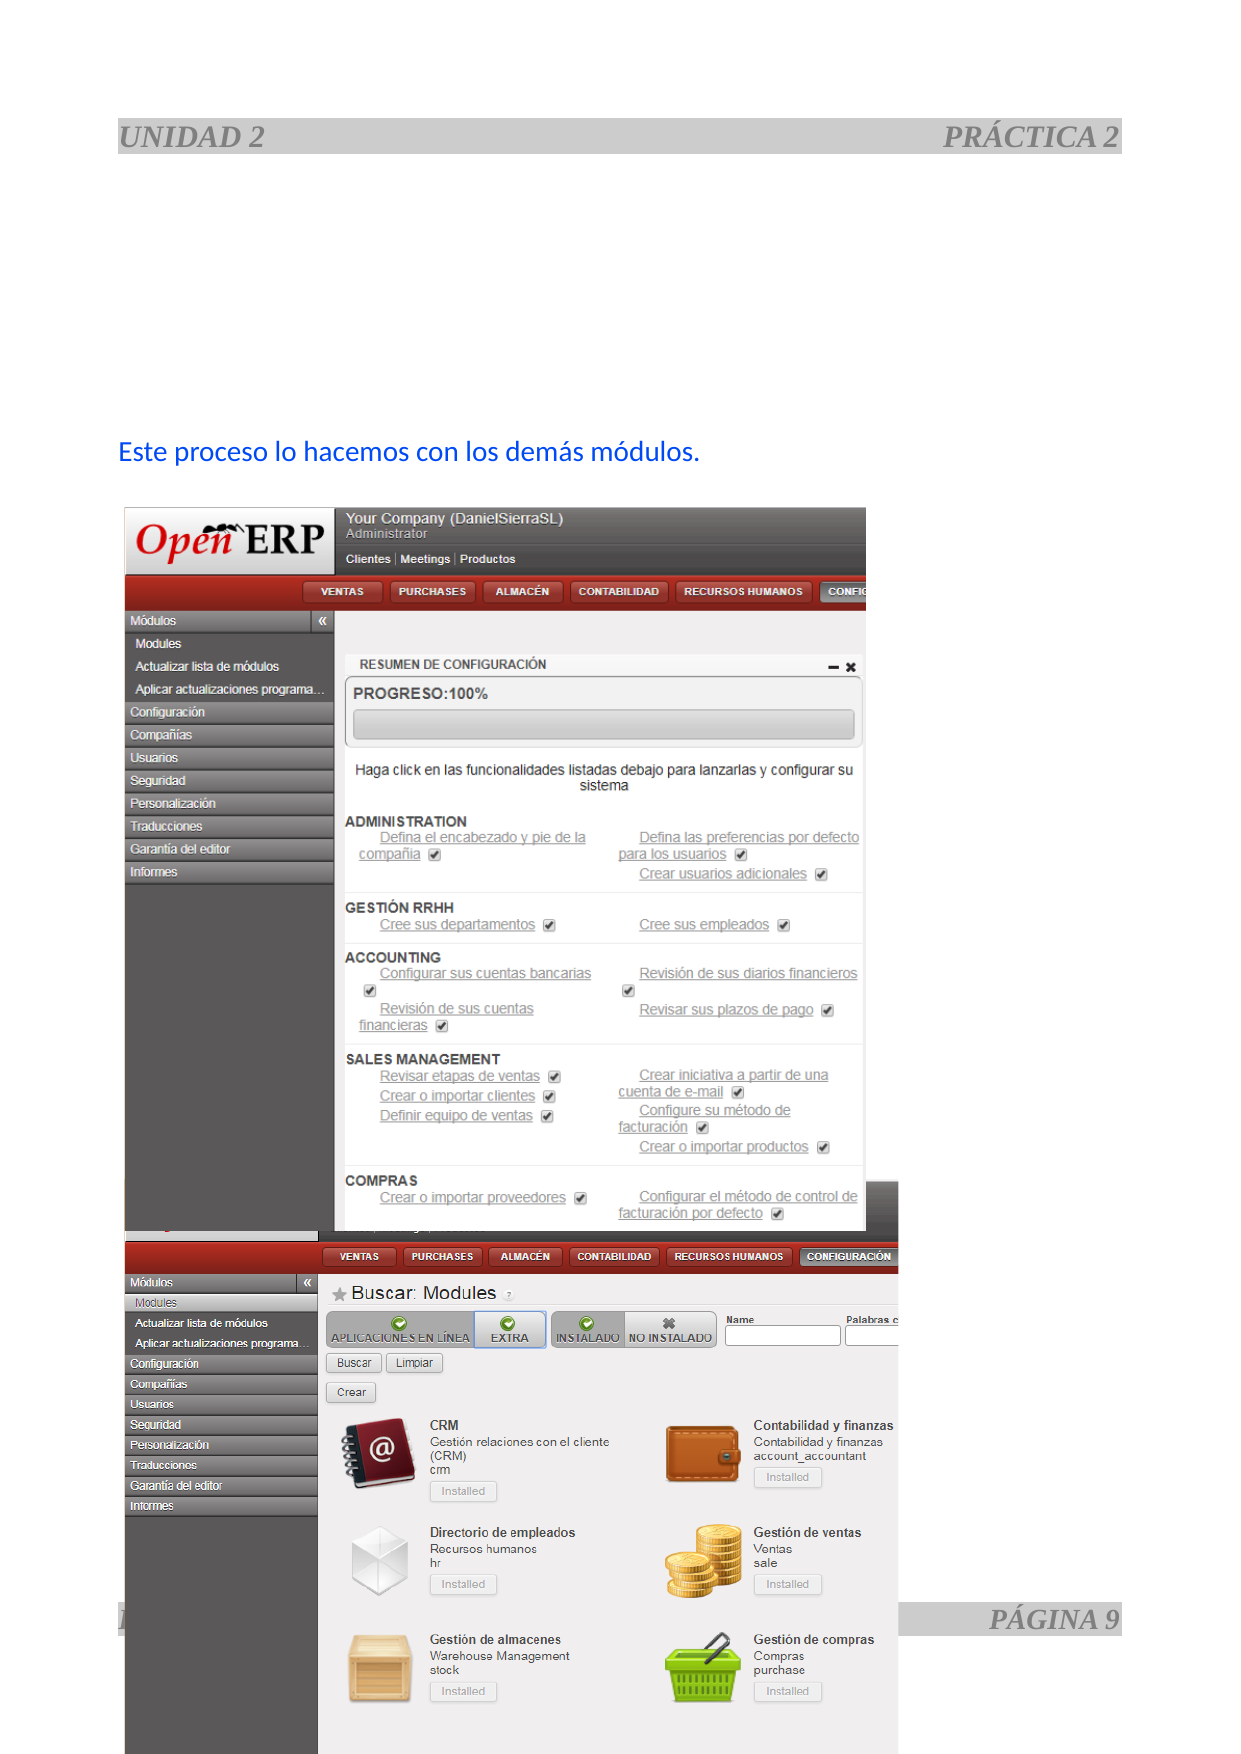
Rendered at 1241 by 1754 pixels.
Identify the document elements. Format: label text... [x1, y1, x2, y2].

text Este proceso lo hacemos con los demás módulos. [118, 433, 1122, 468]
picture [124, 507, 899, 1754]
